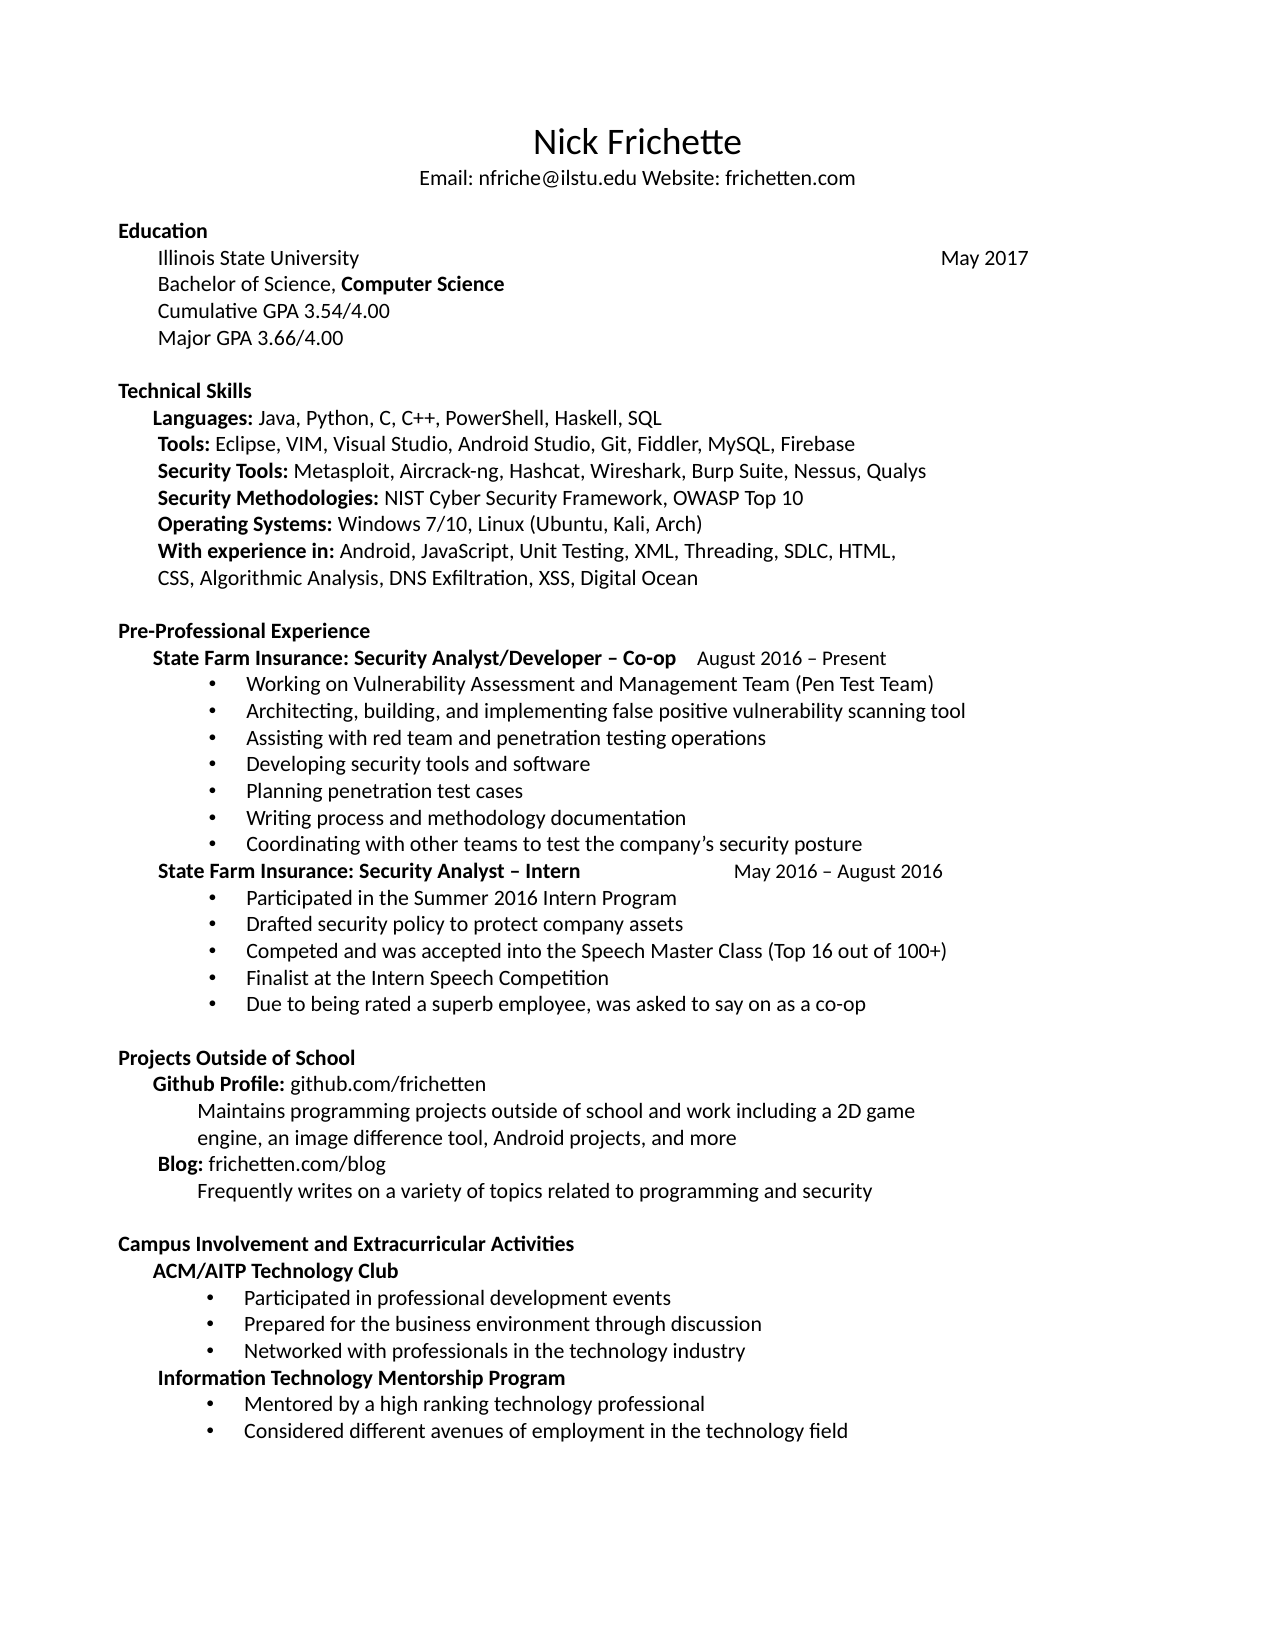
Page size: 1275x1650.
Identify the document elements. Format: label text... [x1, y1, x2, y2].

text engine, an image difference tool, Android projects, and more [118, 1124, 1157, 1151]
text Campus Involvement and Extracurricular Activities [118, 1231, 1157, 1257]
text Languages: Java, Python, C, C++, PowerShell, Haskell, SQL [118, 404, 1157, 431]
list Working on Vulnerability Assessment and Management Team (Pen Test Team) [208, 671, 1157, 697]
text Cumulative GPA 3.54/4.00 [118, 297, 1157, 324]
text Major GPA 3.66/4.00 [118, 324, 1157, 351]
list Prepared for the business environment through discussion [206, 1311, 1157, 1337]
text Operating Systems: Windows 7/10, Linux (Ubuntu, Kali, Arch) [118, 511, 1157, 537]
list Developing security tools and software [208, 751, 1157, 777]
text Pre-Professional Experience [118, 617, 1157, 644]
text Illinois State University May 2017 [118, 244, 1157, 271]
list Writing process and methodology documentation [208, 804, 1157, 831]
list Networked with professionals in the technology industry [206, 1337, 1157, 1364]
text Security Tools: Metasploit, Aircrack-ng, Hashcat, Wireshark, Burp Suite, Nessus, Qualys [118, 457, 1157, 484]
text State Farm Insurance: Security Analyst/Developer – Co-op August 2016 – Present [118, 644, 1157, 671]
text Education [118, 217, 1157, 244]
list Drafted security policy to protect company assets [208, 911, 1157, 937]
text With experience in: Android, JavaScript, Unit Testing, XML, Threading, SDLC, HTML, [118, 537, 1157, 564]
list Participated in professional development events [206, 1284, 1157, 1311]
list Considered different avenues of employment in the technology field [206, 1417, 1157, 1444]
text Security Methodologies: NIST Cyber Security Framework, OWASP Top 10 [118, 484, 1157, 511]
list Coordinating with other teams to test the company’s security posture [208, 831, 1157, 857]
list Planning penetration test cases [208, 777, 1157, 804]
text Email: nfriche@ilstu.edu Website: frichetten.com [118, 164, 1157, 191]
text Frequently writes on a variety of topics related to programming and security [118, 1177, 1157, 1204]
list Architecting, building, and implementing false positive vulnerability scanning tool [208, 697, 1157, 724]
text Maintains programming projects outside of school and work including a 2D game [118, 1097, 1157, 1124]
text Technical Skills [118, 377, 1157, 404]
list Due to being rated a superb employee, was asked to say on as a co-op [208, 991, 1157, 1017]
list Assisting with red team and penetration testing operations [208, 724, 1157, 751]
text Tools: Eclipse, VIM, Visual Studio, Android Studio, Git, Fiddler, MySQL, Firebase [118, 431, 1157, 457]
text ACM/AITP Technology Club [118, 1257, 1157, 1284]
list Finalist at the Intern Speech Competition [208, 964, 1157, 991]
text CSS, Algorithmic Analysis, DNS Exfiltration, XSS, Digital Ocean [118, 564, 1157, 591]
text Bachelor of Science, Computer Science [118, 271, 1157, 297]
text Blog: frichetten.com/blog [118, 1151, 1157, 1177]
text Information Technology Mentorship Program [118, 1364, 1157, 1391]
list Competed and was accepted into the Speech Master Class (Top 16 out of 100+) [208, 937, 1157, 964]
text Github Profile: github.com/frichetten [118, 1071, 1157, 1097]
list Participated in the Summer 2016 Intern Program [208, 884, 1157, 911]
text Projects Outside of School [118, 1044, 1157, 1071]
text State Farm Insurance: Security Analyst – Intern May 2016 – August 2016 [118, 857, 1157, 884]
list Mentored by a high ranking technology professional [206, 1391, 1157, 1417]
text Nick Frichette [118, 118, 1157, 164]
